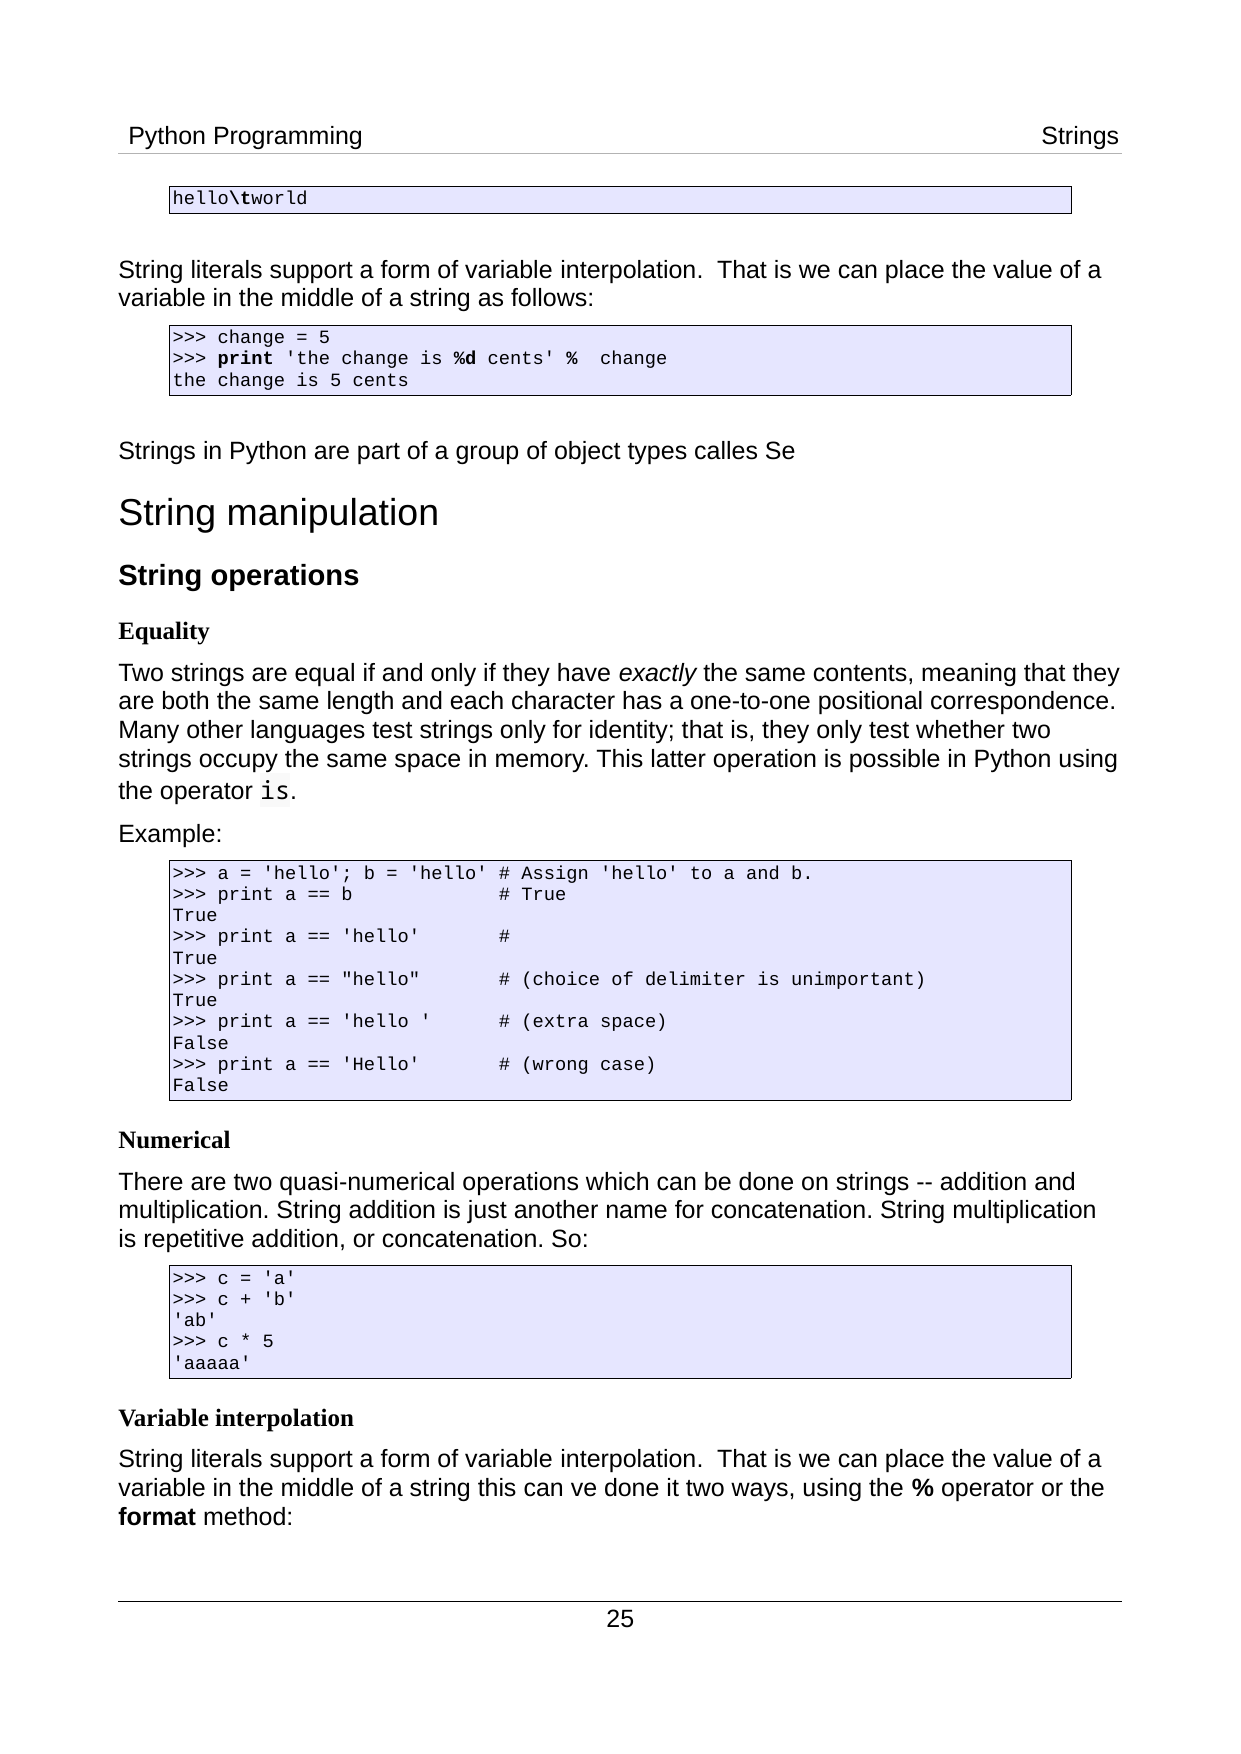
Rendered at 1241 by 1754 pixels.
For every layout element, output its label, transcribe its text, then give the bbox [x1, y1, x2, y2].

text String literals support a form of variable interpolation. That is we can place the value of a variable in the middle of a string as follows: [118, 255, 1122, 312]
subtitle String manipulation [118, 490, 1122, 533]
text >>> print a == "hello" # (choice of delimiter is unimportant) [170, 967, 1071, 988]
text hello\tworld [170, 187, 1071, 213]
text >>> print a == 'hello ' # (extra space) [170, 1009, 1071, 1030]
subtitle Numerical [118, 1125, 1122, 1154]
text >>> print a == b # True [170, 882, 1071, 903]
text >>> c + 'b' [170, 1287, 1071, 1308]
text Example: [118, 819, 1122, 848]
text >>> print 'the change is %d cents' % change [170, 346, 1071, 367]
text >>> a = 'hello'; b = 'hello' # Assign 'hello' to a and b. [170, 861, 1071, 882]
text True [170, 988, 1071, 1009]
text True [170, 903, 1071, 924]
text >>> change = 5 [170, 326, 1071, 346]
subtitle String operations [118, 558, 1122, 591]
text >>> print a == 'hello' # [170, 924, 1071, 945]
subtitle Equality [118, 616, 1122, 645]
text >>> c * 5 [170, 1329, 1071, 1350]
text True [170, 945, 1071, 967]
text False [170, 1073, 1071, 1100]
text Strings in Python are part of a group of object types calles Se [118, 436, 1122, 465]
text String literals support a form of variable interpolation. That is we can place the value of a variable in the middle of a string this can ve done it two ways, using the % operator or the format method: [118, 1444, 1122, 1530]
text >>> print a == 'Hello' # (wrong case) [170, 1052, 1071, 1073]
text There are two quasi-numerical operations which can be done on strings -- addition and multiplication. String addition is just another name for concatenation. String multiplication is repetitive addition, or concatenation. So: [118, 1167, 1122, 1253]
text >>> c = 'a' [170, 1266, 1071, 1287]
text False [170, 1030, 1071, 1052]
text 'ab' [170, 1308, 1071, 1329]
text Two strings are equal if and only if they have exactly the same contents, meaning that they are both the same length and each character has a one-to-one positional correspondence. Many other languages test strings only for identity; that is, they only test whether two strings occupy the same space in memory. This latter operation is possible in Python using the operator is. [118, 658, 1122, 807]
text the change is 5 cents [170, 367, 1071, 395]
subtitle Variable interpolation [118, 1403, 1122, 1432]
text 'aaaaa' [170, 1350, 1071, 1378]
